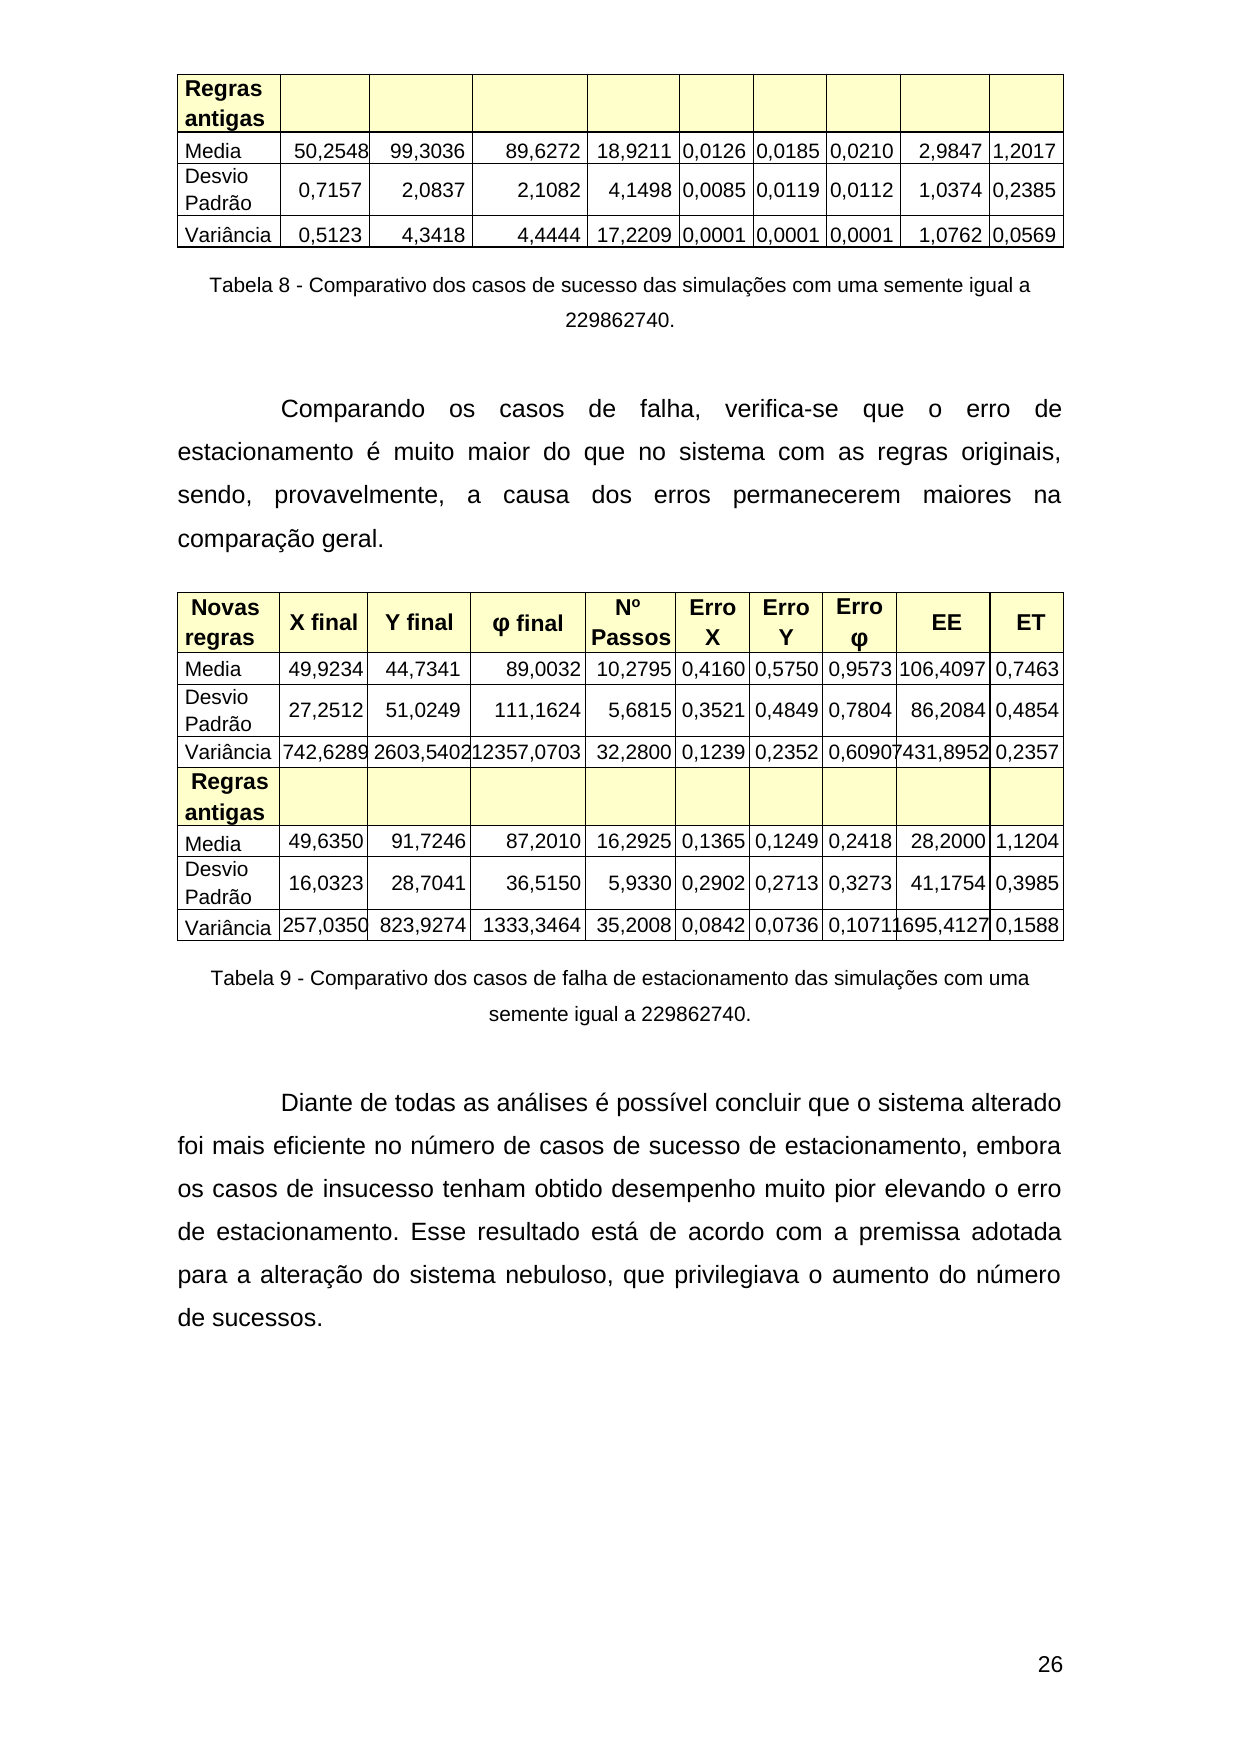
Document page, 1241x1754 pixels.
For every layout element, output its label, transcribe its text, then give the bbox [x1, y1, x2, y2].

table_cell 49,6350 [280, 826, 367, 856]
table_header φ final [471, 593, 585, 652]
table_header Erro Y [750, 593, 822, 652]
table_cell 0,0001 [754, 216, 826, 246]
table_cell 0,0085 [680, 164, 753, 215]
table_header No Passos [586, 593, 675, 652]
table_cell 0,0210 [827, 133, 900, 163]
table_cell 0,0001 [680, 216, 753, 246]
table_cell 0,0185 [754, 133, 826, 163]
table_cell 12357,0703 [471, 737, 585, 767]
table_cell 0,1588 [991, 910, 1063, 940]
table_cell 44,7341 [368, 653, 470, 683]
table_cell 41,1754 [897, 857, 989, 908]
table_cell 0,2713 [750, 857, 822, 908]
table_cell 16,0323 [280, 857, 367, 908]
table_cell [676, 768, 749, 825]
table_cell [368, 768, 470, 825]
table_cell 0,7804 [823, 685, 896, 736]
table_cell Variância [178, 737, 279, 767]
table_cell 0,6090 [823, 737, 896, 767]
table_cell [823, 768, 896, 825]
table_cell 18,9211 [588, 133, 679, 163]
table_cell Regras antigas [178, 75, 280, 131]
table_header Erro φ [823, 593, 896, 652]
table_cell 0,0001 [827, 216, 900, 246]
table_cell 51,0249 [368, 685, 470, 736]
table_header EE [897, 593, 989, 652]
table_cell 28,7041 [368, 857, 470, 908]
table_cell 0,5123 [281, 216, 369, 246]
text Comparando os casos de falha, verifica-se que o erro de estacionamento é muito maior do que no sistema com as regras originais, sendo, provavelmente, a causa dos erros permanecerem maiores na comparação geral. [177, 394, 1063, 552]
table_cell 0,2902 [676, 857, 749, 908]
table_cell [750, 768, 822, 825]
table_cell Desvio Padrão [178, 164, 280, 215]
table_cell 1,2017 [990, 133, 1063, 163]
table_header Novas regras [178, 593, 279, 652]
table_cell 0,0569 [990, 216, 1063, 246]
table_cell Media [178, 133, 280, 163]
table_cell [586, 768, 675, 825]
table_cell 0,1249 [750, 826, 822, 856]
table_cell 99,3036 [370, 133, 472, 163]
table_cell 2,1082 [473, 164, 587, 215]
table_cell 111,1624 [471, 685, 585, 736]
table_cell Desvio Padrão [178, 857, 279, 908]
table_cell 16,2925 [586, 826, 675, 856]
table_cell 1,0374 [901, 164, 989, 215]
table_cell 89,6272 [473, 133, 587, 163]
table_cell [754, 75, 826, 131]
table_cell 0,3273 [823, 857, 896, 908]
table_cell 1695,4127 [897, 910, 989, 940]
table_cell [370, 75, 472, 131]
table_header X final [280, 593, 367, 652]
table_cell 0,1365 [676, 826, 749, 856]
table_cell [827, 75, 900, 131]
table_cell 0,7463 [991, 653, 1063, 683]
table_cell 0,1071 [823, 910, 896, 940]
table_cell [897, 768, 989, 825]
table_cell 4,4444 [473, 216, 587, 246]
table_cell 0,0842 [676, 910, 749, 940]
table_cell 4,3418 [370, 216, 472, 246]
text Tabela 8 - Comparativo dos casos de sucesso das simulações com uma semente igual a 229862740. [177, 272, 1063, 332]
table_cell 49,9234 [280, 653, 367, 683]
table_cell 1333,3464 [471, 910, 585, 940]
table_cell Variância [178, 910, 279, 940]
table_cell 5,6815 [586, 685, 675, 736]
table_cell 0,4849 [750, 685, 822, 736]
table_cell 0,9573 [823, 653, 896, 683]
text Tabela 9 - Comparativo dos casos de falha de estacionamento das simulações com uma semente igual a 229862740. [177, 966, 1063, 1026]
table_cell 2,9847 [901, 133, 989, 163]
table_cell 87,2010 [471, 826, 585, 856]
table_cell 0,5750 [750, 653, 822, 683]
table_cell 823,9274 [368, 910, 470, 940]
table_cell 0,1239 [676, 737, 749, 767]
table_cell [281, 75, 369, 131]
table_cell 0,2352 [750, 737, 822, 767]
table_cell Desvio Padrão [178, 685, 279, 736]
table_cell 0,2418 [823, 826, 896, 856]
table_cell 0,3985 [991, 857, 1063, 908]
table_cell 17,2209 [588, 216, 679, 246]
table_cell 32,2800 [586, 737, 675, 767]
table_cell 4,1498 [588, 164, 679, 215]
table_cell Variância [178, 216, 280, 246]
table_cell [473, 75, 587, 131]
table_cell [901, 75, 989, 131]
table_cell 257,0350 [280, 910, 367, 940]
table_cell 0,2357 [991, 737, 1063, 767]
table_cell 106,4097 [897, 653, 989, 683]
table_cell 0,0112 [827, 164, 900, 215]
table_cell 50,2548 [281, 133, 369, 163]
table_header ET [991, 593, 1063, 652]
table_cell [991, 768, 1063, 825]
table_cell [680, 75, 753, 131]
table_cell 0,4854 [991, 685, 1063, 736]
table_cell 28,2000 [897, 826, 989, 856]
table_cell 1,1204 [991, 826, 1063, 856]
table_cell 0,0126 [680, 133, 753, 163]
table_cell [990, 75, 1063, 131]
table_cell [280, 768, 367, 825]
table_cell 2603,5402 [368, 737, 470, 767]
table_cell 2,0837 [370, 164, 472, 215]
text Diante de todas as análises é possível concluir que o sistema alterado foi mais eficiente no número de casos de sucesso de estacionamento, embora os casos de insucesso tenham obtido desempenho muito pior elevando o erro de estacionamento. Esse resultado está de acordo com a premissa adotada para a alteração do sistema nebuloso, que privilegiava o aumento do número de sucessos. [177, 1088, 1063, 1332]
table_cell Media [178, 653, 279, 683]
table_cell 27,2512 [280, 685, 367, 736]
table_cell 742,6289 [280, 737, 367, 767]
table_cell 0,0119 [754, 164, 826, 215]
table_cell Regras antigas [178, 768, 279, 825]
table_cell Media [178, 826, 279, 856]
table_cell 5,9330 [586, 857, 675, 908]
table_cell 36,5150 [471, 857, 585, 908]
table_cell 0,7157 [281, 164, 369, 215]
table_cell 1,0762 [901, 216, 989, 246]
table_cell 7431,8952 [897, 737, 989, 767]
table_cell 10,2795 [586, 653, 675, 683]
table_cell 86,2084 [897, 685, 989, 736]
table_header Y final [368, 593, 470, 652]
table_cell 91,7246 [368, 826, 470, 856]
table_cell 35,2008 [586, 910, 675, 940]
table_cell 0,2385 [990, 164, 1063, 215]
table_cell [471, 768, 585, 825]
table_cell 89,0032 [471, 653, 585, 683]
table_cell 0,3521 [676, 685, 749, 736]
table_cell 0,4160 [676, 653, 749, 683]
table_header Erro X [676, 593, 749, 652]
table_cell 0,0736 [750, 910, 822, 940]
table_cell [588, 75, 679, 131]
